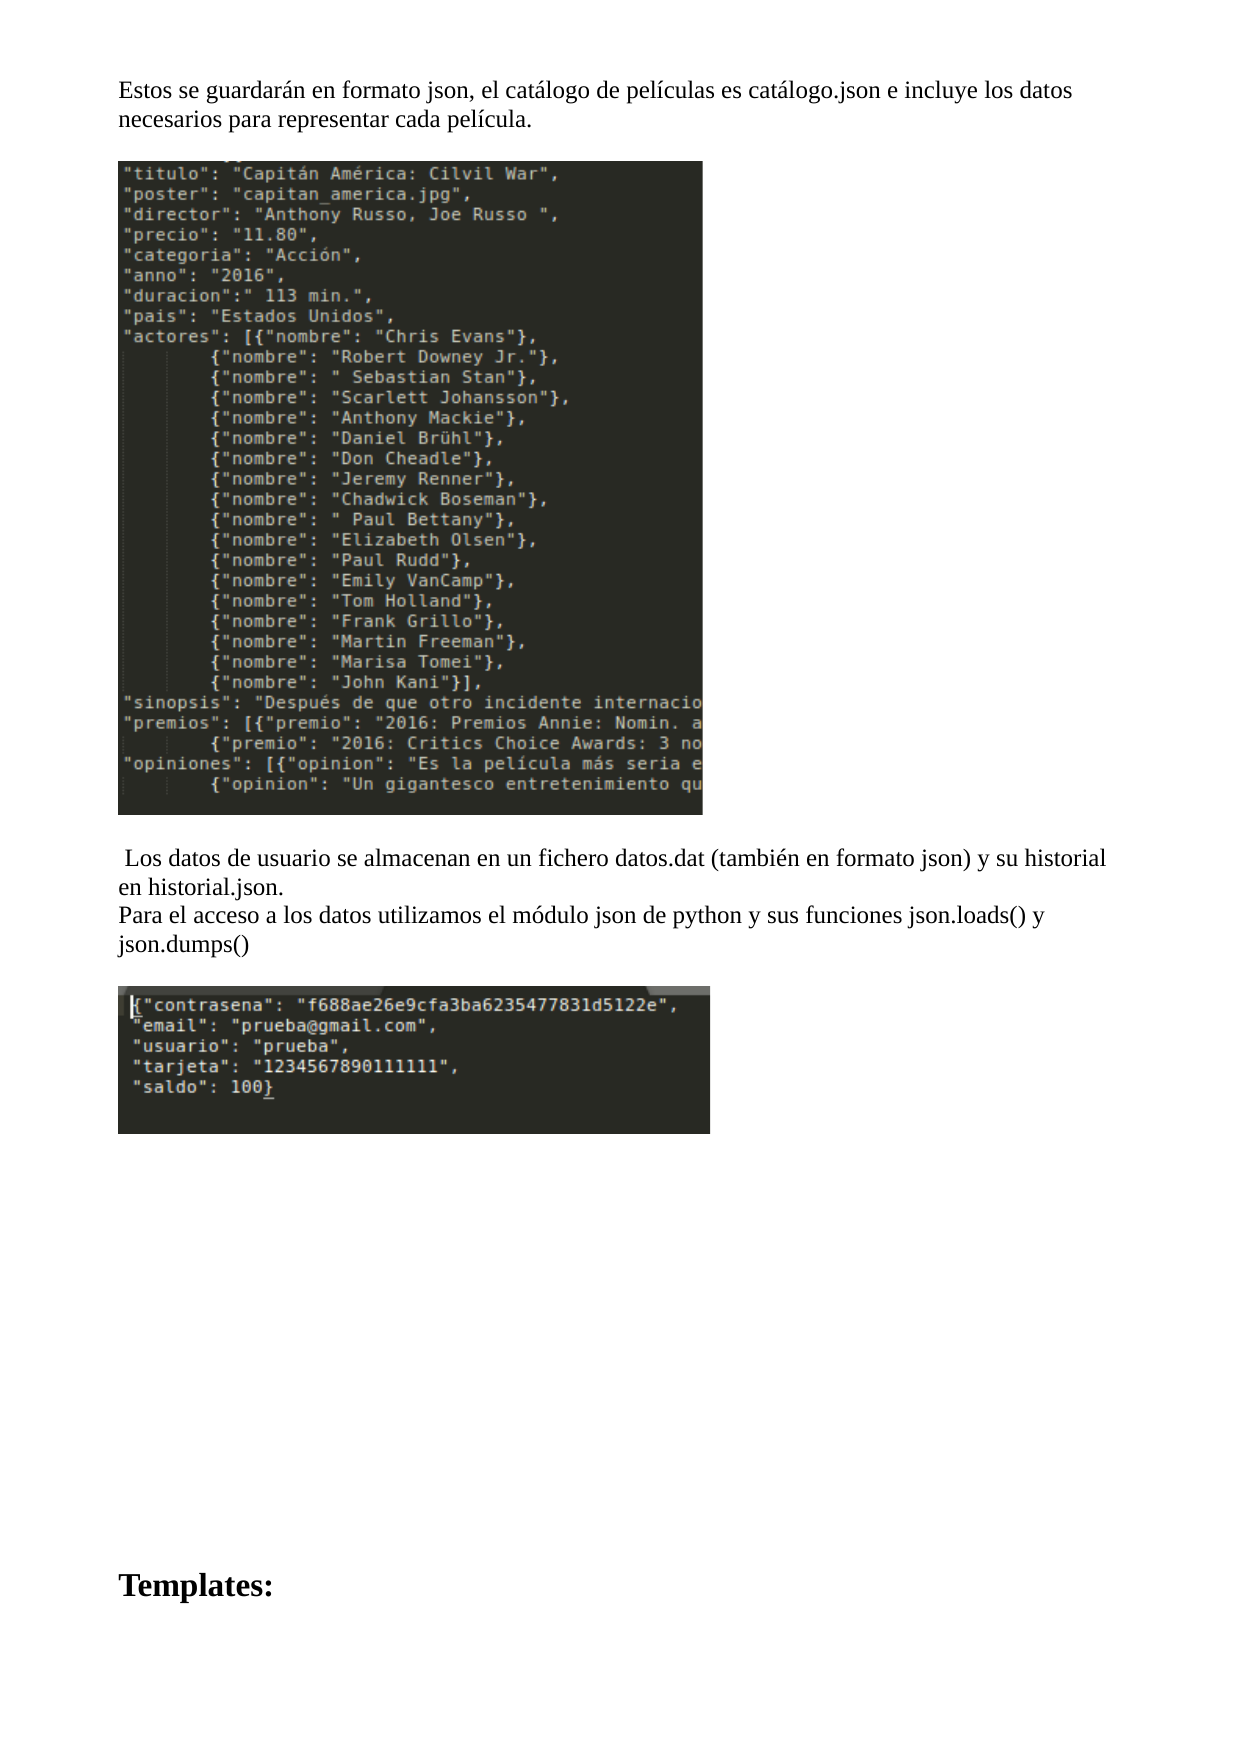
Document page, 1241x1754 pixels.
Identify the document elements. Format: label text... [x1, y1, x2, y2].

text Los datos de usuario se almacenan en un fichero datos.dat (también en formato json) y su historial en historial.json. [118, 843, 1122, 901]
picture [118, 986, 711, 1134]
text Estos se guardarán en formato json, el catálogo de películas es catálogo.json e incluye los datos necesarios para representar cada película. [118, 75, 1122, 132]
text Para el acceso a los datos utilizamos el módulo json de python y sus funciones json.loads() y json.dumps() [118, 901, 1122, 958]
picture [118, 161, 703, 815]
text Templates: [118, 1565, 1122, 1603]
